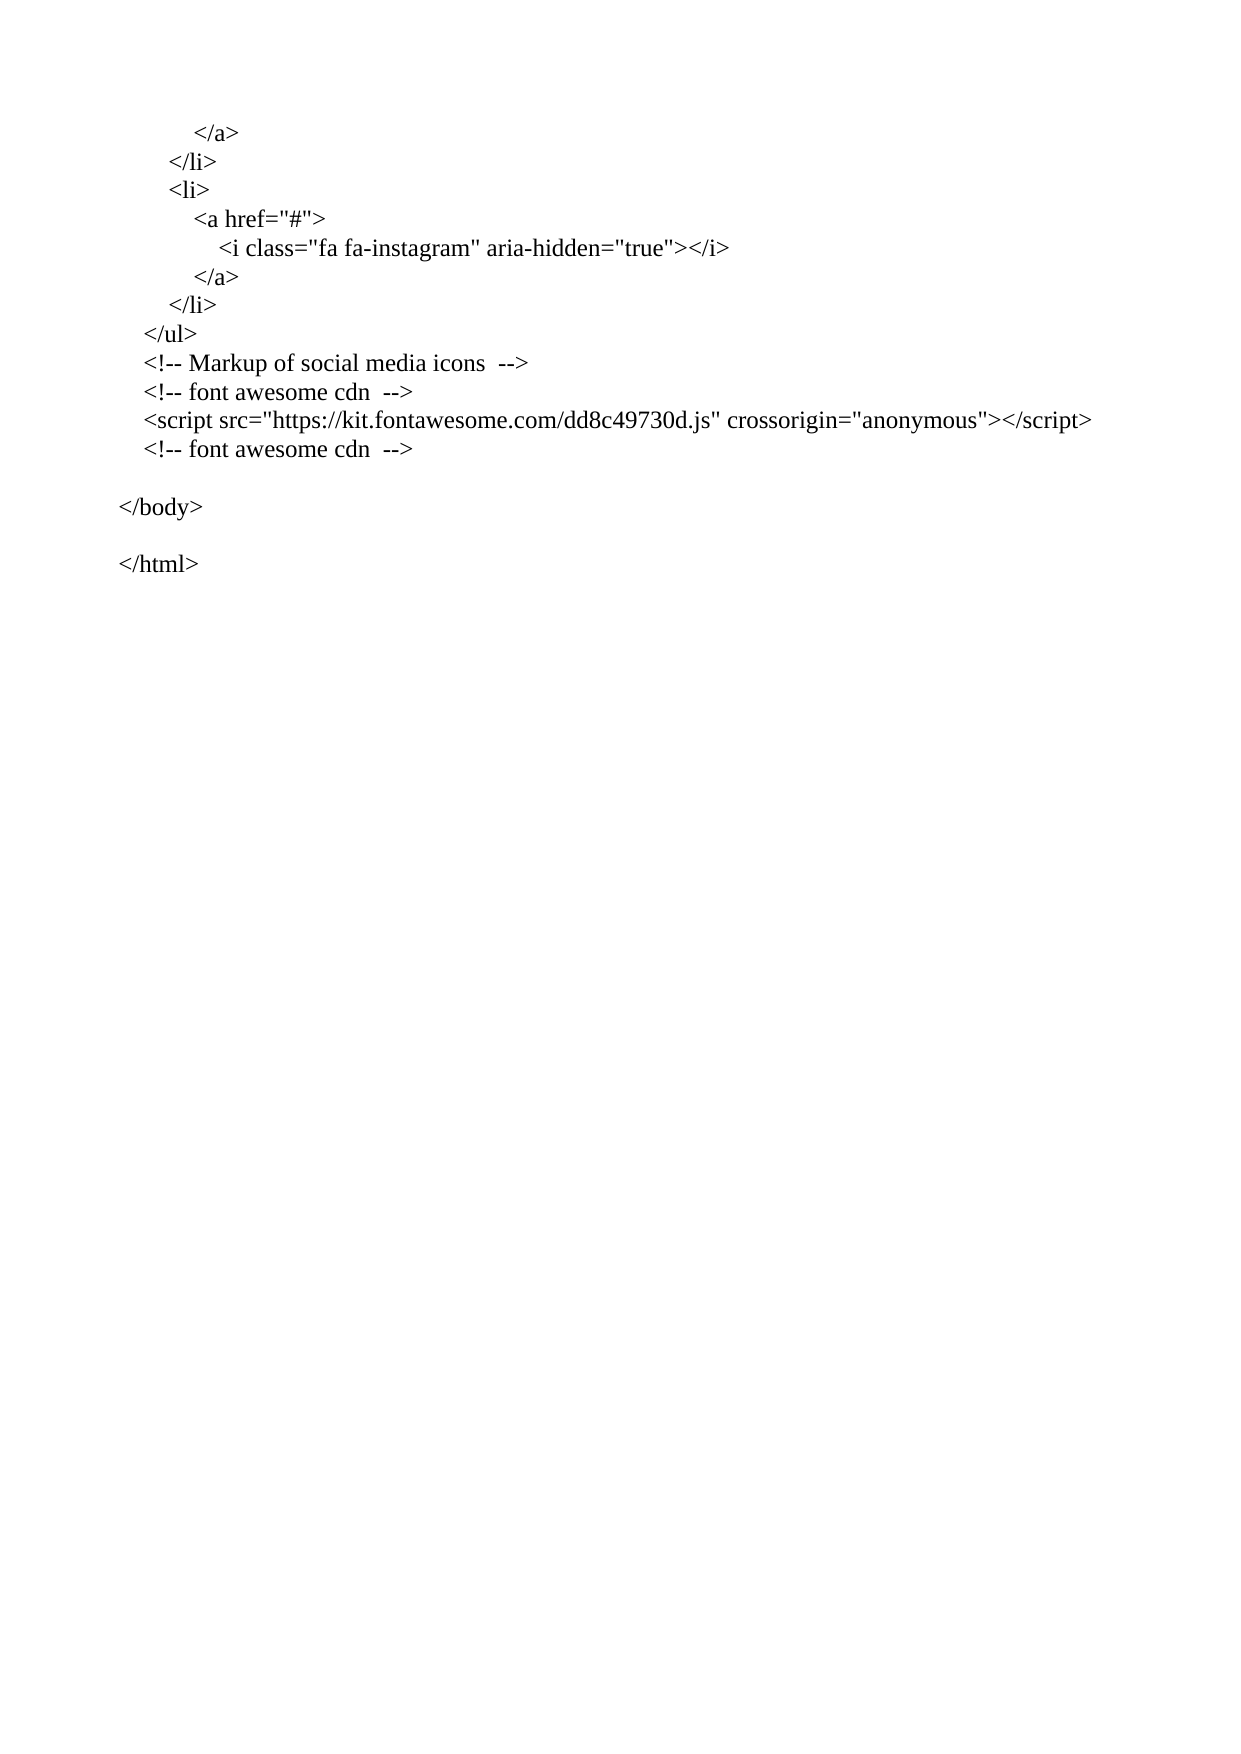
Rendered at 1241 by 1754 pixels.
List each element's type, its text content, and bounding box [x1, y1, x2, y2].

text </li> [118, 291, 1122, 319]
text <li> [118, 176, 1122, 204]
text <script src="https://kit.fontawesome.com/dd8c49730d.js" crossorigin="anonymous"></script> [118, 406, 1122, 434]
text </li> [118, 147, 1122, 176]
text </ul> [118, 319, 1122, 348]
text </html> [118, 549, 1122, 578]
text <!-- font awesome cdn --> [118, 377, 1122, 406]
text <i class="fa fa-instagram" aria-hidden="true"></i> [118, 233, 1122, 262]
text </a> [118, 118, 1122, 147]
text <a href="#"> [118, 204, 1122, 233]
text </body> [118, 492, 1122, 521]
text <!-- font awesome cdn --> [118, 434, 1122, 463]
text </a> [118, 262, 1122, 291]
text <!-- Markup of social media icons --> [118, 348, 1122, 377]
